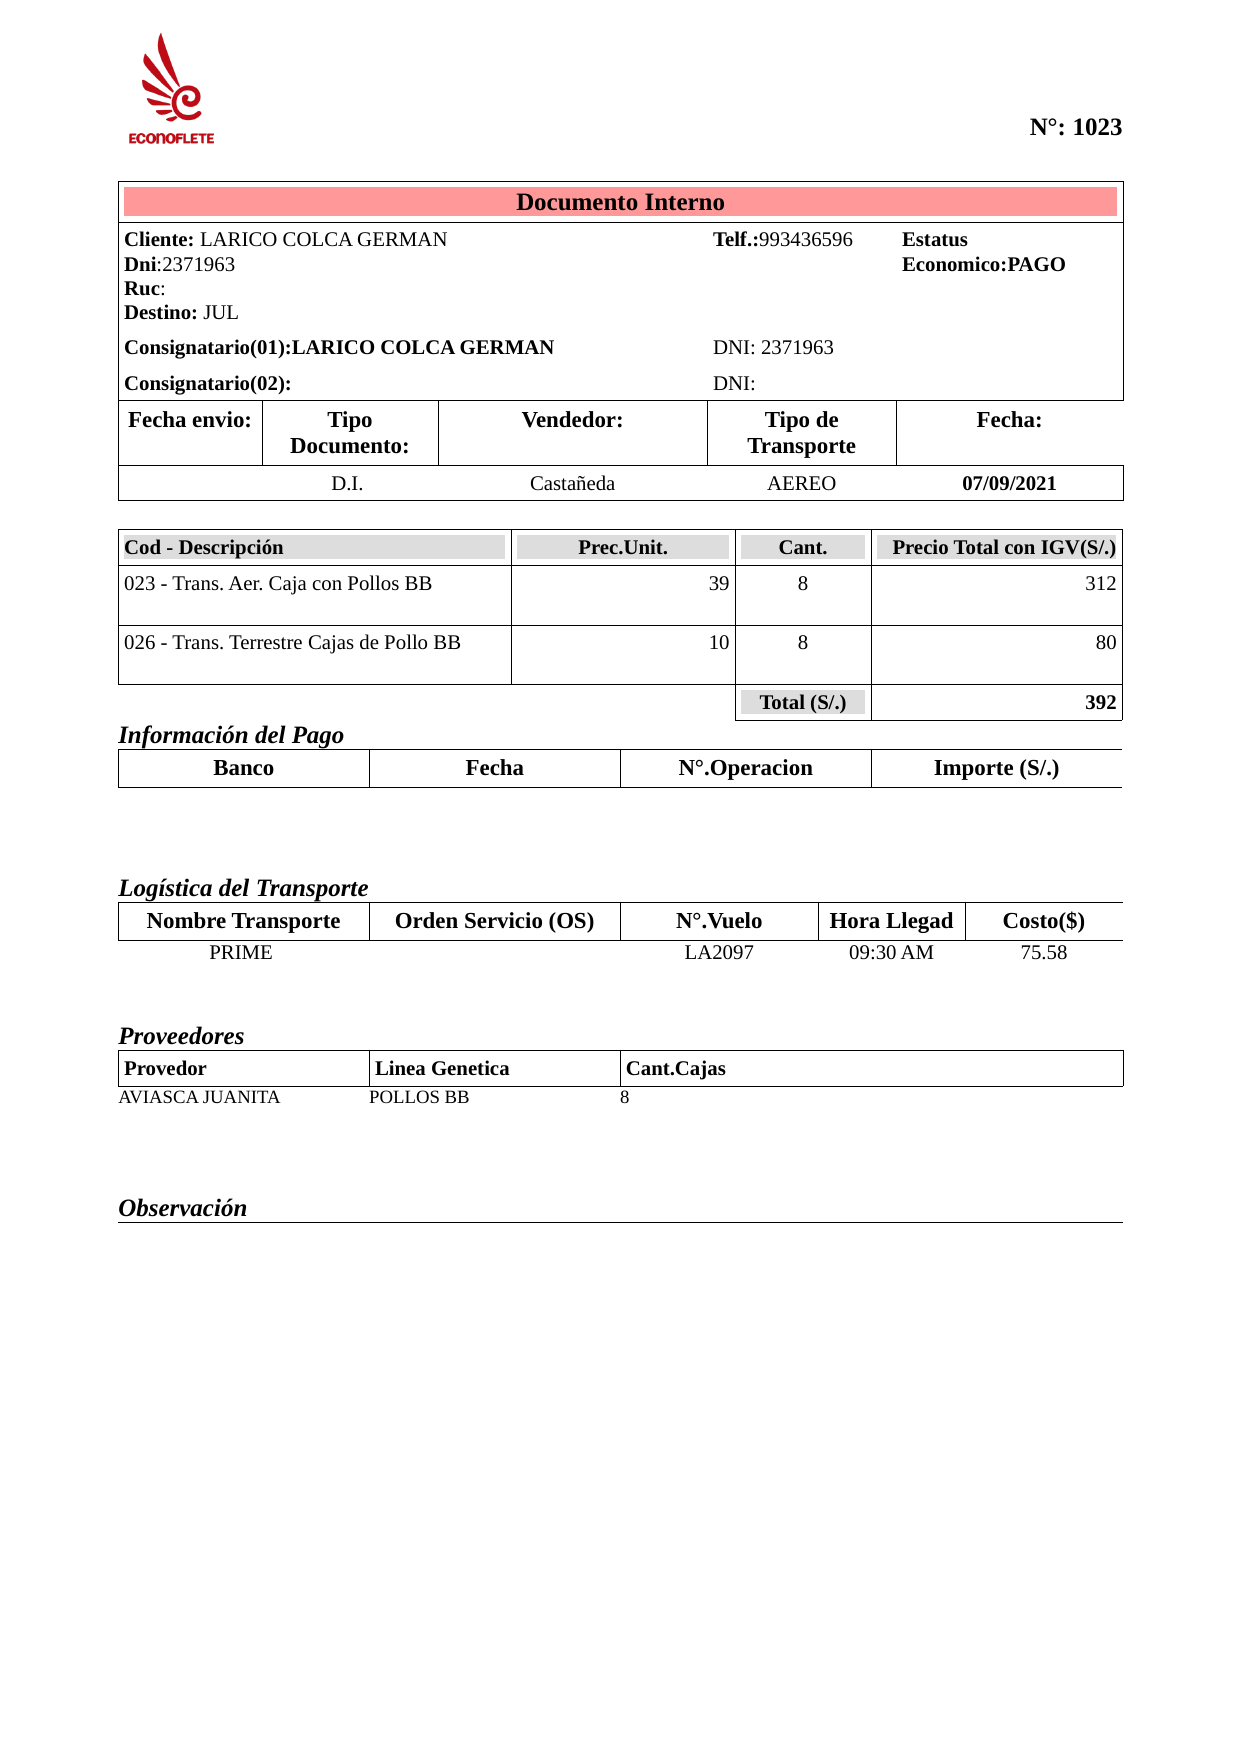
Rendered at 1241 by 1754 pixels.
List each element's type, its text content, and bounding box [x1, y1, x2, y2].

table_cell [620, 815, 871, 844]
text Observación [118, 1193, 1122, 1222]
table_cell AVIASCA JUANITA [118, 1087, 369, 1107]
table_header Hora Llegad [819, 903, 965, 939]
table_cell 026 - Trans. Terrestre Cajas de Pollo BB [119, 626, 511, 684]
table_cell Fecha envio: [119, 401, 262, 465]
table_cell [620, 1150, 1123, 1172]
table_cell 8 [736, 566, 871, 624]
table_header Cod - Descripción [119, 530, 511, 565]
table_cell [369, 788, 620, 815]
table_cell Total (S/.) [736, 685, 871, 720]
table_cell [118, 1129, 369, 1150]
table_cell [118, 815, 369, 844]
table_header N°.Vuelo [621, 903, 818, 939]
table_cell [369, 993, 620, 1021]
table_cell DNI: [707, 365, 1123, 400]
table_cell [965, 964, 1123, 992]
picture [118, 32, 225, 144]
table_cell PRIME [118, 941, 369, 964]
table_cell 10 [512, 626, 735, 684]
table_cell [620, 964, 818, 992]
table_cell 8 [620, 1087, 1123, 1107]
table_cell [620, 844, 871, 873]
table_cell [620, 993, 818, 1021]
table_cell DNI: 2371963 [707, 329, 1123, 365]
table_cell [620, 1172, 1123, 1193]
table_cell [369, 1107, 620, 1129]
table_header Prec.Unit. [512, 530, 735, 565]
table_cell 39 [512, 566, 735, 624]
table_cell 392 [872, 685, 1122, 720]
table_cell [118, 788, 369, 815]
table_cell [818, 964, 965, 992]
table_header Fecha [370, 750, 620, 787]
table_cell Consignatario(01):LARICO COLCA GERMAN [119, 329, 707, 365]
table_cell [118, 1150, 369, 1172]
table_cell [871, 844, 1122, 873]
table_cell 023 - Trans. Aer. Caja con Pollos BB [119, 566, 511, 624]
table_cell 8 [736, 626, 871, 684]
table_header N°.Operacion [621, 750, 871, 787]
table_cell [511, 685, 735, 720]
table_cell 09:30 AM [818, 941, 965, 964]
table_cell [818, 993, 965, 1021]
table_cell [620, 1107, 1123, 1129]
table_cell 07/09/2021 [896, 466, 1123, 500]
table_cell [118, 1172, 369, 1193]
table_cell POLLOS BB [369, 1087, 620, 1107]
table_cell [965, 993, 1123, 1021]
table_cell [620, 788, 871, 815]
text Logística del Transporte [118, 873, 1122, 902]
table_cell [871, 788, 1122, 815]
table_header Orden Servicio (OS) [370, 903, 620, 939]
table_header Banco [119, 750, 369, 787]
table_cell [118, 1107, 369, 1129]
table_cell [118, 685, 511, 720]
table_header Costo($) [966, 903, 1123, 939]
table_header Precio Total con IGV(S/.) [872, 530, 1122, 565]
table_cell [369, 1172, 620, 1193]
table_cell Cliente: LARICO COLCA GERMAN Dni:2371963 Ruc: Destino: JUL [119, 223, 707, 329]
table_header Documento Interno [119, 182, 1123, 222]
table_cell D.I. [262, 466, 438, 500]
table_cell Telf.:993436596 [707, 223, 896, 329]
table_cell [118, 964, 369, 992]
text Proveedores [118, 1021, 1122, 1050]
table_cell 75.58 [965, 941, 1123, 964]
table_header Cant.Cajas [621, 1051, 1123, 1086]
table_cell Consignatario(02): [119, 365, 707, 400]
table_cell [871, 815, 1122, 844]
table_cell 80 [872, 626, 1122, 684]
text Información del Pago [118, 720, 1122, 749]
table_cell Vendedor: [439, 401, 707, 465]
table_cell [119, 466, 262, 500]
table_cell Tipo Documento: [263, 401, 438, 465]
table_cell Tipo de Transporte [708, 401, 896, 465]
table_cell AEREO [707, 466, 896, 500]
table_cell 312 [872, 566, 1122, 624]
table_header Provedor [119, 1051, 369, 1086]
table_cell [369, 1150, 620, 1172]
table_cell [369, 1129, 620, 1150]
table_cell LA2097 [620, 941, 818, 964]
table_cell [118, 993, 369, 1021]
table_header Linea Genetica [370, 1051, 620, 1086]
table_cell [118, 844, 369, 873]
table_header [118, 1223, 1123, 1246]
table_cell [369, 964, 620, 992]
table_cell [369, 941, 620, 964]
table_cell Castañeda [438, 466, 707, 500]
table_cell [369, 815, 620, 844]
table_cell Fecha: [897, 401, 1123, 465]
table_header Cant. [736, 530, 871, 565]
table_cell [369, 844, 620, 873]
table_cell [620, 1129, 1123, 1150]
table_cell Estatus Economico:PAGO [896, 223, 1123, 329]
table_header Importe (S/.) [872, 750, 1122, 787]
table_header Nombre Transporte [119, 903, 369, 939]
